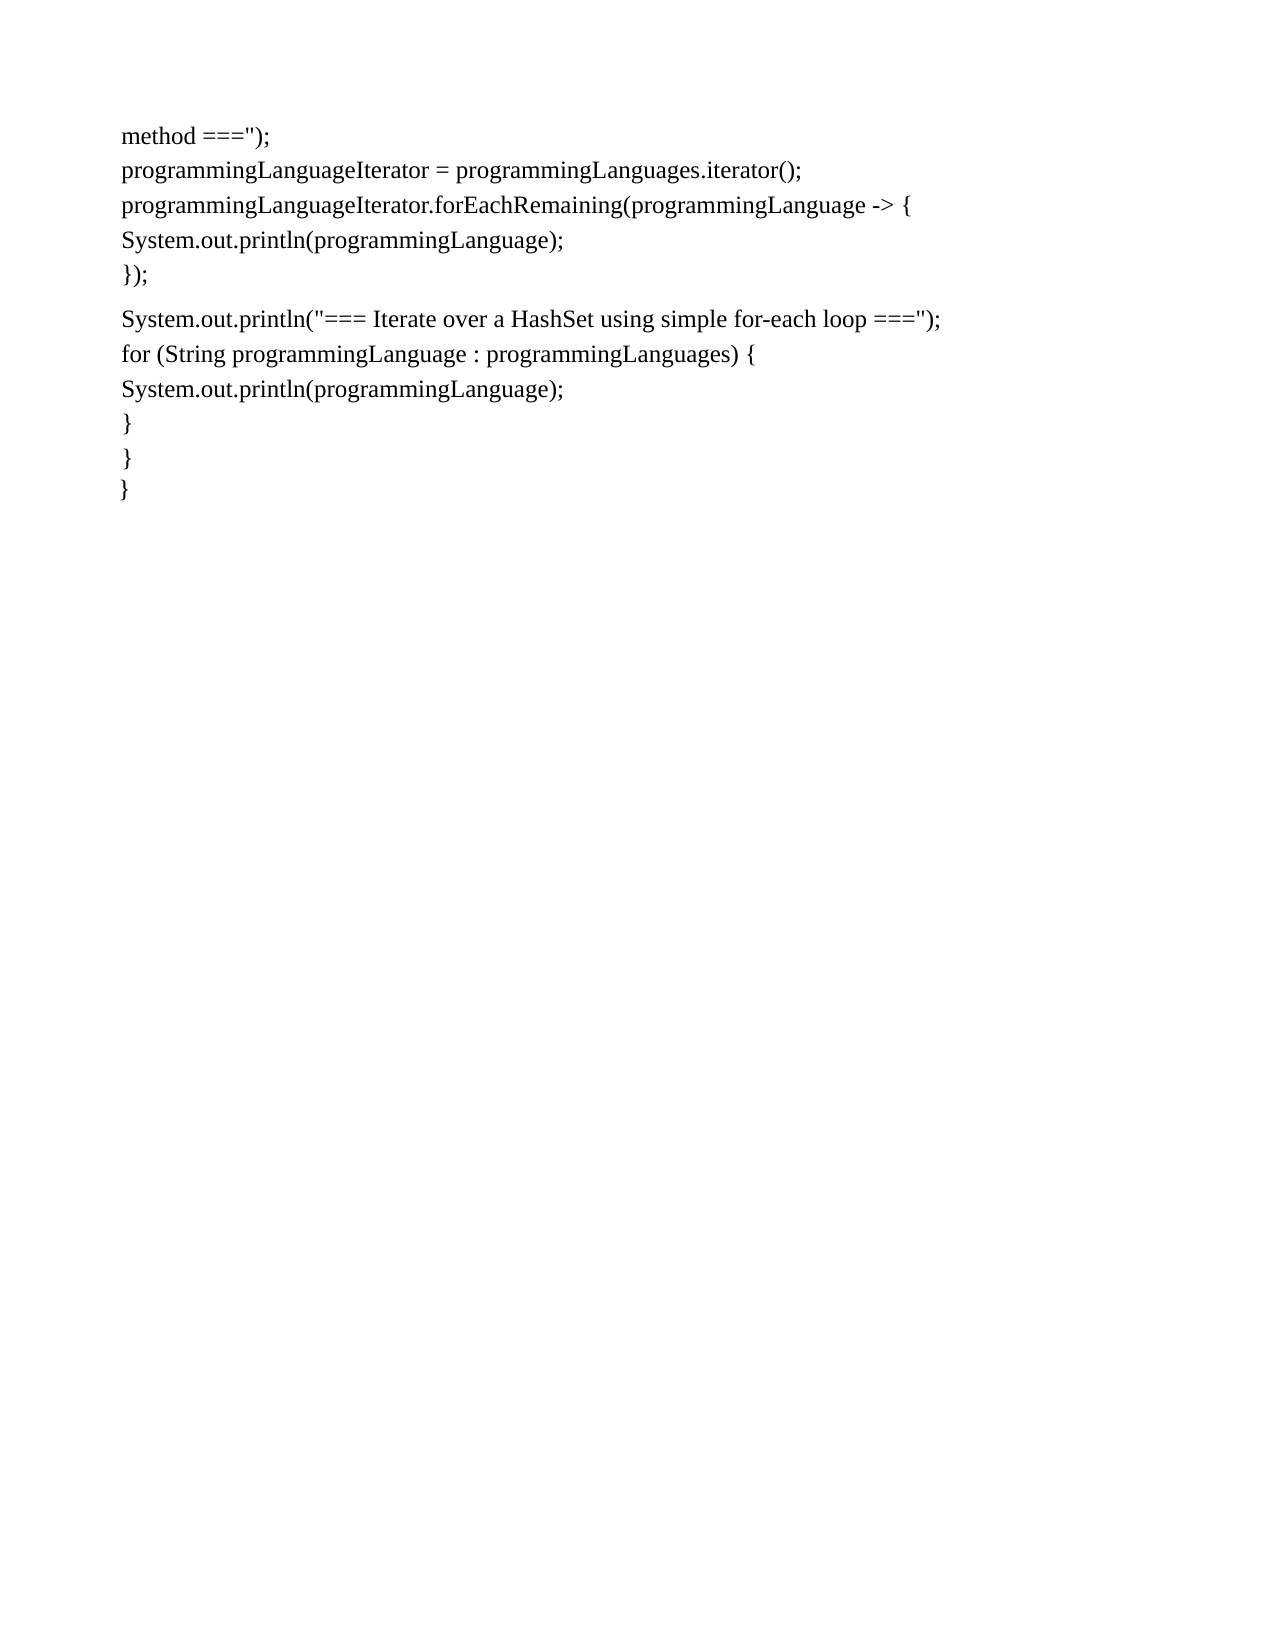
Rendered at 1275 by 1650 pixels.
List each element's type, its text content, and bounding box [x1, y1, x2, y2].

table_header method ==="); [118, 118, 1157, 153]
table_header [118, 291, 133, 302]
table_header programmingLanguageIterator = programmingLanguages.iterator(); [118, 153, 820, 187]
table_header System.out.println("=== Iterate over a HashSet using simple for-each loop ==="); [118, 302, 960, 336]
table_header for (String programmingLanguage : programmingLanguages) { [118, 336, 775, 371]
table_header System.out.println(programmingLanguage); [118, 371, 582, 405]
table_header } [118, 440, 151, 474]
table_header programmingLanguageIterator.forEachRemaining(programmingLanguage -> { [118, 187, 931, 222]
table_header }); [118, 256, 167, 291]
table_header } [118, 405, 151, 440]
table_header System.out.println(programmingLanguage); [118, 222, 582, 256]
text } [118, 474, 1157, 503]
